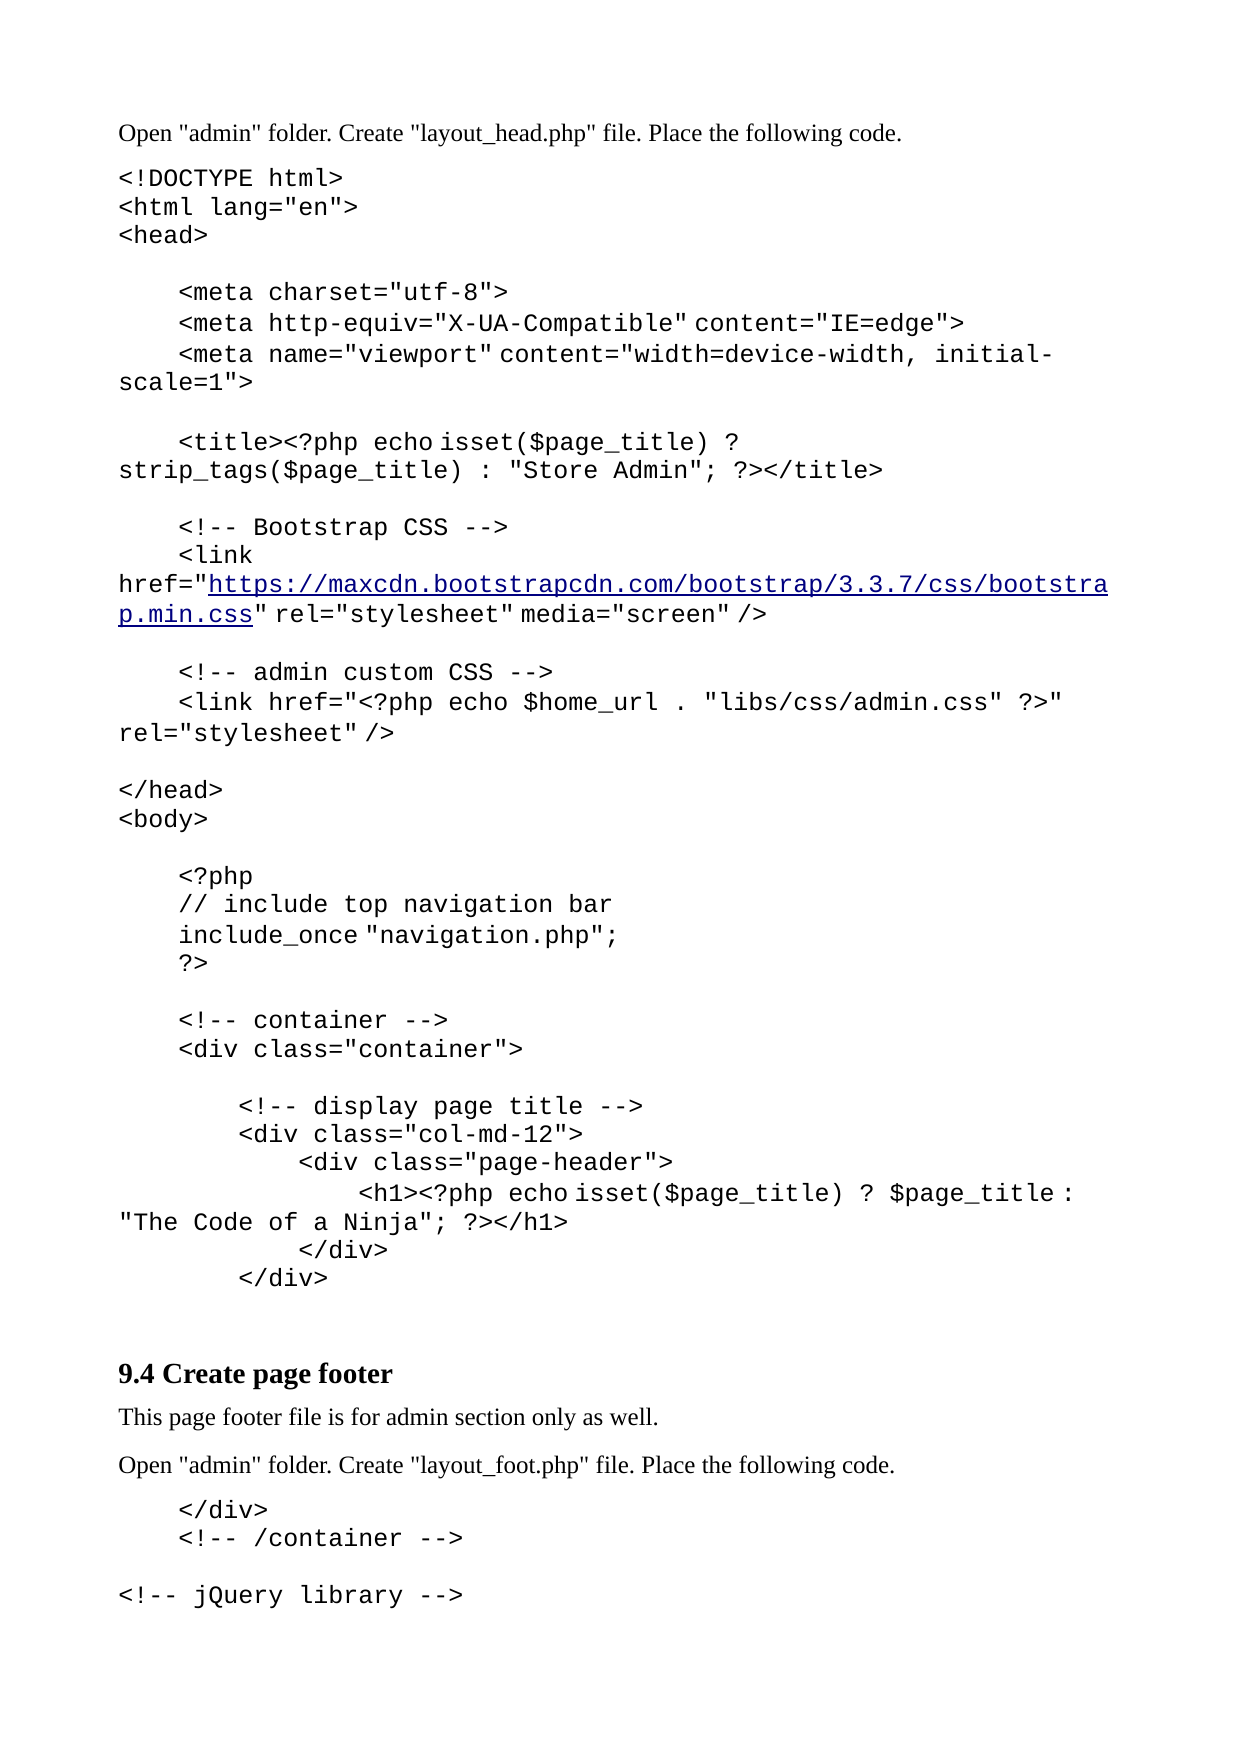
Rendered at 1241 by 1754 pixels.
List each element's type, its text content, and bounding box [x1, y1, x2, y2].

table_header <!DOCTYPE html> <html lang="en"> <head> <meta charset="utf-8"> <meta http-equiv="X-UA-Compatible" content="IE=edge"> <meta name="viewport" content="width=device-width, initial-scale=1"> <title><?php echo isset($page_title) ? strip_tags($page_title) : "Store Admin"; ?></title> <!-- Bootstrap CSS --> <link href="https://maxcdn.bootstrapcdn.com/bootstrap/3.3.7/css/bootstrap.min.css" rel="stylesheet" media="screen" /> <!-- admin custom CSS --> <link href="<?php echo $home_url . "libs/css/admin.css" ?>" rel="stylesheet" /> </head> <body> <?php // include top navigation bar include_once "navigation.php"; ?> <!-- container --> <div class="container"> <!-- display page title --> <div class="col-md-12"> <div class="page-header"> <h1><?php echo isset($page_title) ? $page_title : "The Code of a Ninja"; ?></h1> </div> </div> [118, 166, 1122, 1294]
text Open "admin" folder. Create "layout_foot.php" file. Place the following code. [118, 1450, 1122, 1479]
text This page footer file is for admin section only as well. [118, 1402, 1122, 1431]
text Open "admin" folder. Create "layout_head.php" file. Place the following code. [118, 118, 1122, 147]
subtitle 9.4 Create page footer [118, 1356, 1122, 1390]
table_header </div> <!-- /container --> <!-- jQuery library --> [118, 1498, 1122, 1611]
